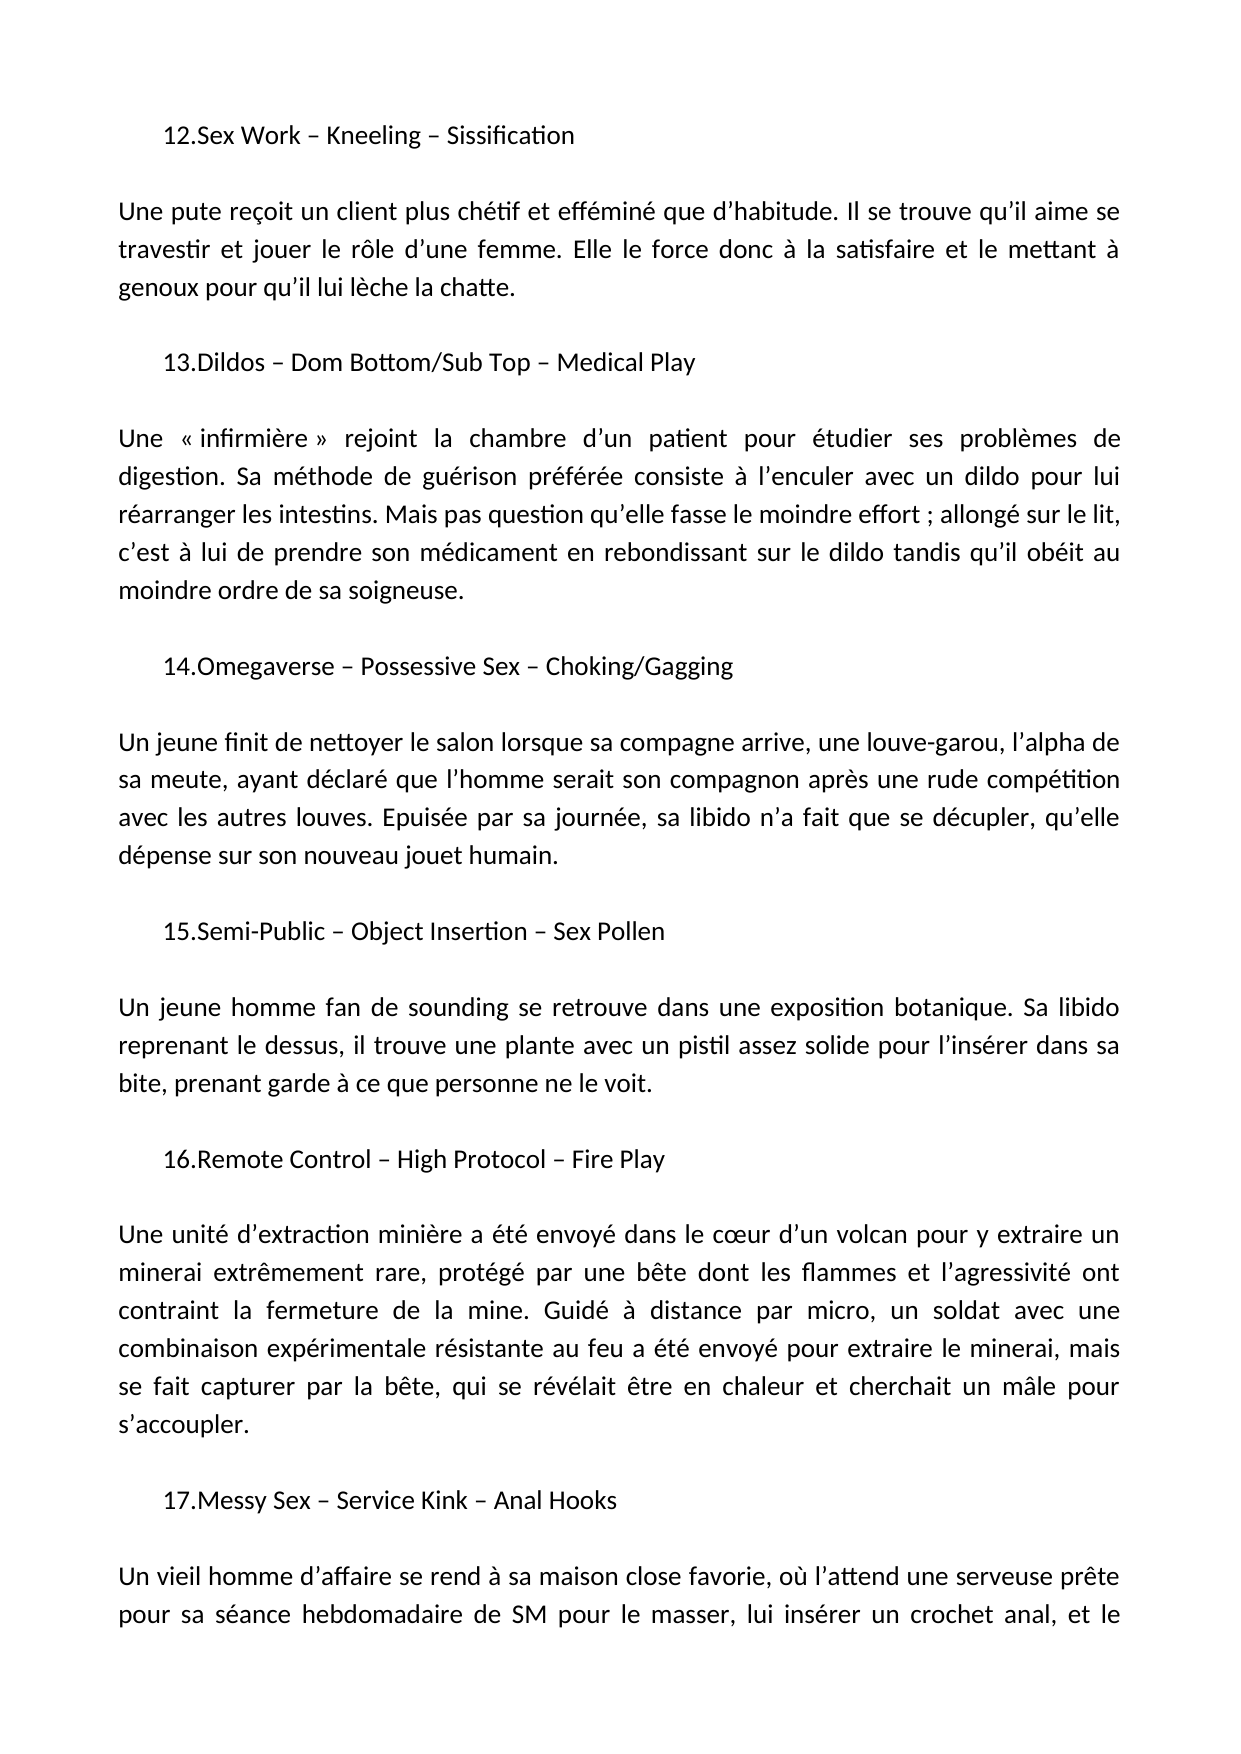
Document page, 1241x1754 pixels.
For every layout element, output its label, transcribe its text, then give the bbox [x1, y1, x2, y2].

text Un jeune homme fan de sounding se retrouve dans une exposition botanique. Sa libido reprenant le dessus, il trouve une plante avec un pistil assez solide pour l’insérer dans sa bite, prenant garde à ce que personne ne le voit. [118, 990, 1122, 1099]
list Sex Work – Kneeling – Sissification [162, 118, 1122, 151]
list Semi-Public – Object Insertion – Sex Pollen [162, 914, 1122, 947]
text Une pute reçoit un client plus chétif et efféminé que d’habitude. Il se trouve qu’il aime se travestir et jouer le rôle d’une femme. Elle le force donc à la satisfaire et le mettant à genoux pour qu’il lui lèche la chatte. [118, 194, 1122, 303]
list Messy Sex – Service Kink – Anal Hooks [162, 1483, 1122, 1516]
list Dildos – Dom Bottom/Sub Top – Medical Play [162, 346, 1122, 379]
text Un jeune finit de nettoyer le salon lorsque sa compagne arrive, une louve-garou, l’alpha de sa meute, ayant déclaré que l’homme serait son compagnon après une rude compétition avec les autres louves. Epuisée par sa journée, sa libido n’a fait que se décupler, qu’elle dépense sur son nouveau jouet humain. [118, 725, 1122, 872]
list Remote Control – High Protocol – Fire Play [162, 1142, 1122, 1175]
list Omegaverse – Possessive Sex – Choking/Gagging [162, 649, 1122, 682]
text Une unité d’extraction minière a été envoyé dans le cœur d’un volcan pour y extraire un minerai extrêmement rare, protégé par une bête dont les flammes et l’agressivité ont contraint la fermeture de la mine. Guidé à distance par micro, un soldat avec une combinaison expérimentale résistante au feu a été envoyé pour extraire le minerai, mais se fait capturer par la bête, qui se révélait être en chaleur et cherchait un mâle pour s’accoupler. [118, 1218, 1122, 1440]
text Un vieil homme d’affaire se rend à sa maison close favorie, où l’attend une serveuse prête pour sa séance hebdomadaire de SM pour le masser, lui insérer un crochet anal, et le [118, 1559, 1122, 1630]
text Une « infirmière » rejoint la chambre d’un patient pour étudier ses problèmes de digestion. Sa méthode de guérison préférée consiste à l’enculer avec un dildo pour lui réarranger les intestins. Mais pas question qu’elle fasse le moindre effort ; allongé sur le lit, c’est à lui de prendre son médicament en rebondissant sur le dildo tandis qu’il obéit au moindre ordre de sa soigneuse. [118, 421, 1122, 606]
